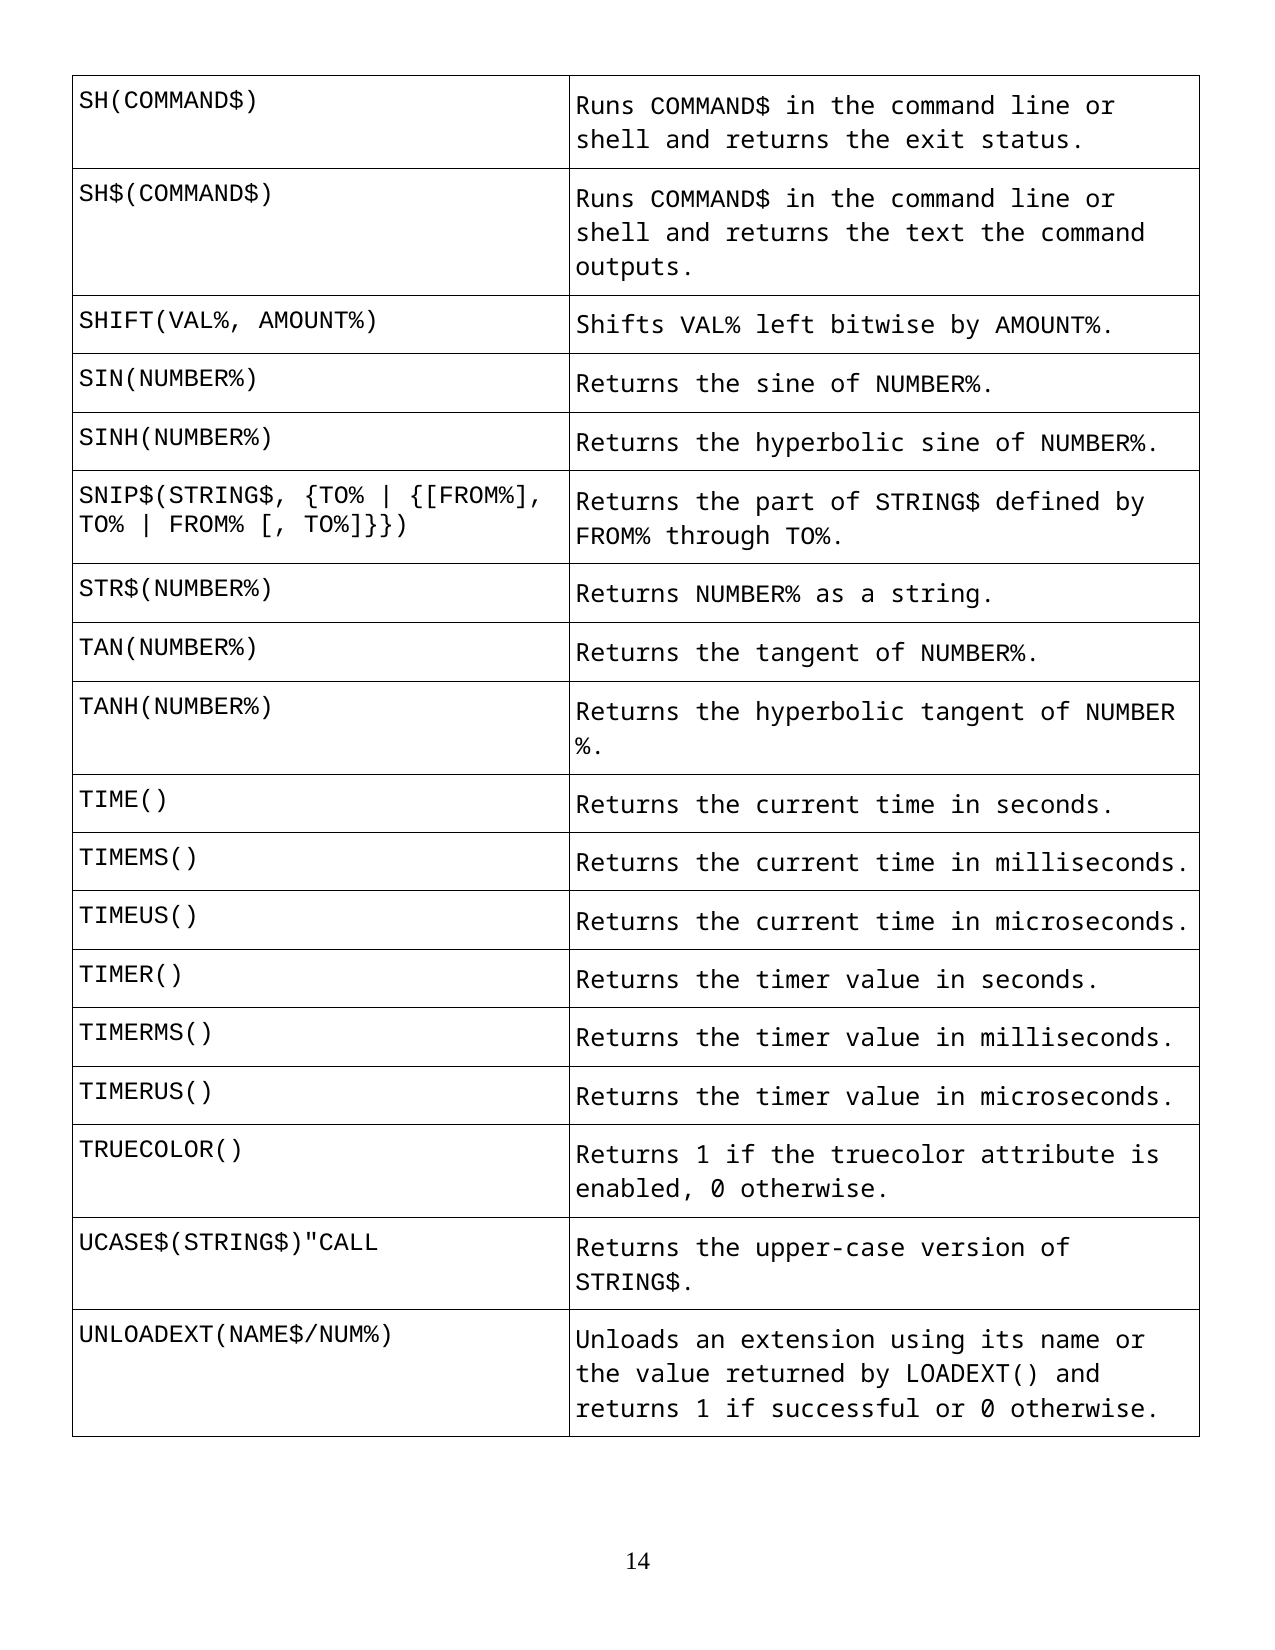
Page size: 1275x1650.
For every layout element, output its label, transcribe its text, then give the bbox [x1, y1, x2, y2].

table_cell Runs COMMAND$ in the command line or shell and returns the exit status. [570, 76, 1199, 168]
table_cell SH(COMMAND$) [73, 76, 569, 168]
table_cell TANH(NUMBER%) [73, 682, 569, 773]
table_cell Returns the hyperbolic tangent of NUMBER%. [570, 682, 1199, 773]
table_cell STR$(NUMBER%) [73, 564, 569, 622]
table_cell TIMERMS() [73, 1008, 569, 1066]
table_cell SH$(COMMAND$) [73, 169, 569, 294]
table_cell SHIFT(VAL%, AMOUNT%) [73, 296, 569, 353]
table_cell Returns the hyperbolic sine of NUMBER%. [570, 413, 1199, 470]
table_cell SINH(NUMBER%) [73, 413, 569, 470]
table_cell Returns the current time in seconds. [570, 775, 1199, 832]
table_cell Returns the upper-case version of STRING$. [570, 1218, 1199, 1309]
table_cell TIMERUS() [73, 1067, 569, 1124]
table_cell Returns the sine of NUMBER%. [570, 354, 1199, 412]
table_cell Returns the timer value in milliseconds. [570, 1008, 1199, 1066]
table_cell TIMER() [73, 950, 569, 1007]
table_cell Shifts VAL% left bitwise by AMOUNT%. [570, 296, 1199, 353]
table_cell Returns the part of STRING$ defined by FROM⁠% through TO%. [570, 471, 1199, 563]
table_cell SNIP$(STRING$, {TO% | {[FROM%], TO% | FROM% [, TO%]}}) [73, 471, 569, 563]
table_cell Returns NUMBER% as a string. [570, 564, 1199, 622]
table_cell Returns the current time in microseconds. [570, 891, 1199, 949]
table_cell UCASE$(STRING$)"CALL [73, 1218, 569, 1309]
table_cell SIN(NUMBER%) [73, 354, 569, 412]
table_cell TIMEMS() [73, 833, 569, 890]
table_cell Unloads an extension using its name or the value returned by LOADEXT() and returns 1 if successful or 0 otherwise. [570, 1310, 1199, 1436]
table_cell Runs COMMAND$ in the command line or shell and returns the text the command outputs. [570, 169, 1199, 294]
table_cell UNLOADEXT(NAME$/NUM%) [73, 1310, 569, 1436]
table_cell Returns the tangent of NUMBER%. [570, 623, 1199, 681]
table_cell TAN(NUMBER%) [73, 623, 569, 681]
table_cell TRUECOLOR() [73, 1125, 569, 1217]
table_cell TIMEUS() [73, 891, 569, 949]
table_cell Returns the timer value in seconds. [570, 950, 1199, 1007]
table_cell Returns the timer value in microseconds. [570, 1067, 1199, 1124]
table_cell Returns the current time in milliseconds. [570, 833, 1199, 890]
table_cell TIME() [73, 775, 569, 832]
table_cell Returns 1 if the truecolor attribute is enabled, 0 otherwise. [570, 1125, 1199, 1217]
